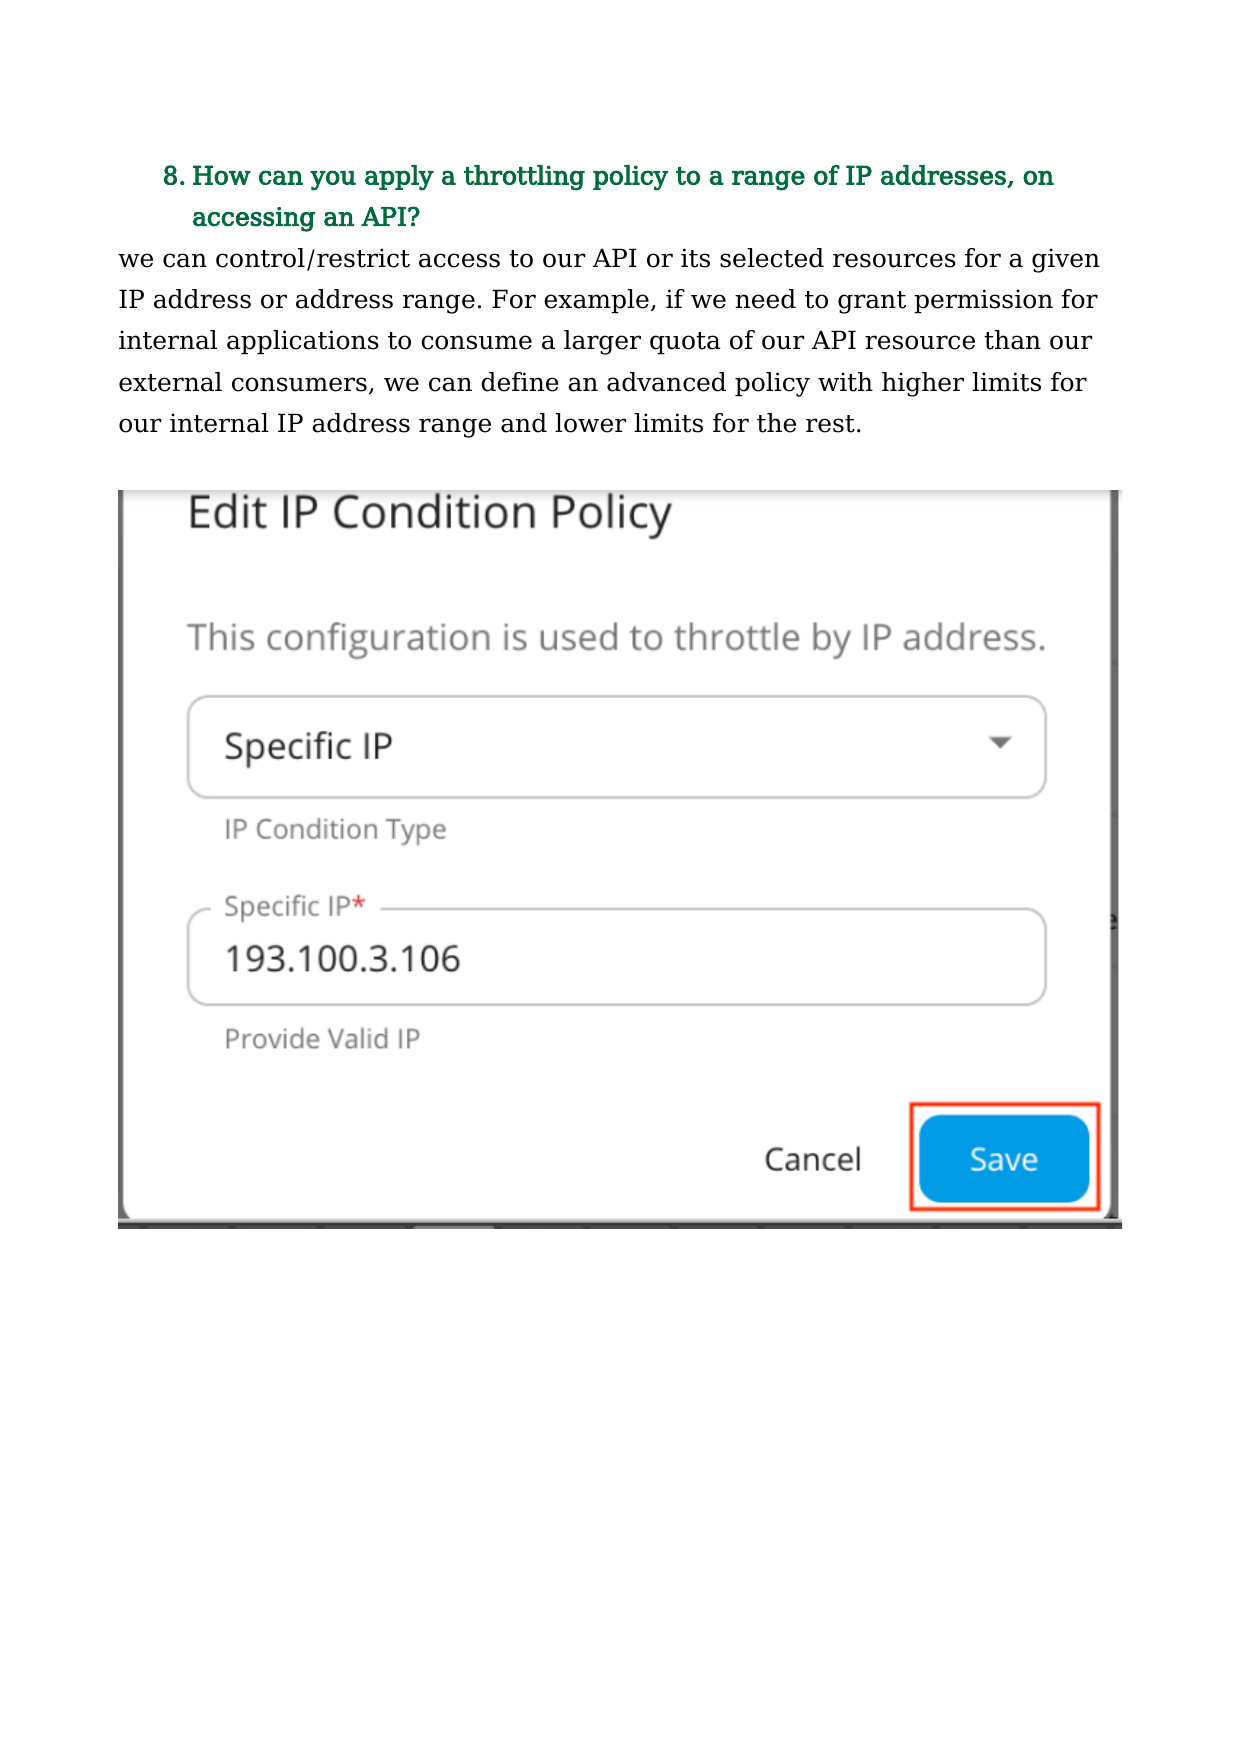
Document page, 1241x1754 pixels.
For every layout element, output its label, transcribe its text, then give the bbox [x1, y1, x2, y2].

picture [118, 490, 1123, 1229]
list How can you apply a throttling policy to a range of IP addresses, on accessing an API? [162, 159, 1122, 231]
text we can control/restrict access to our API or its selected resources for a given IP address or address range. For example, if we need to grant permission for internal applications to consume a larger quota of our API resource than our external consumers, we can define an advanced policy with higher limits for our internal IP address range and lower limits for the rest. [118, 242, 1122, 438]
